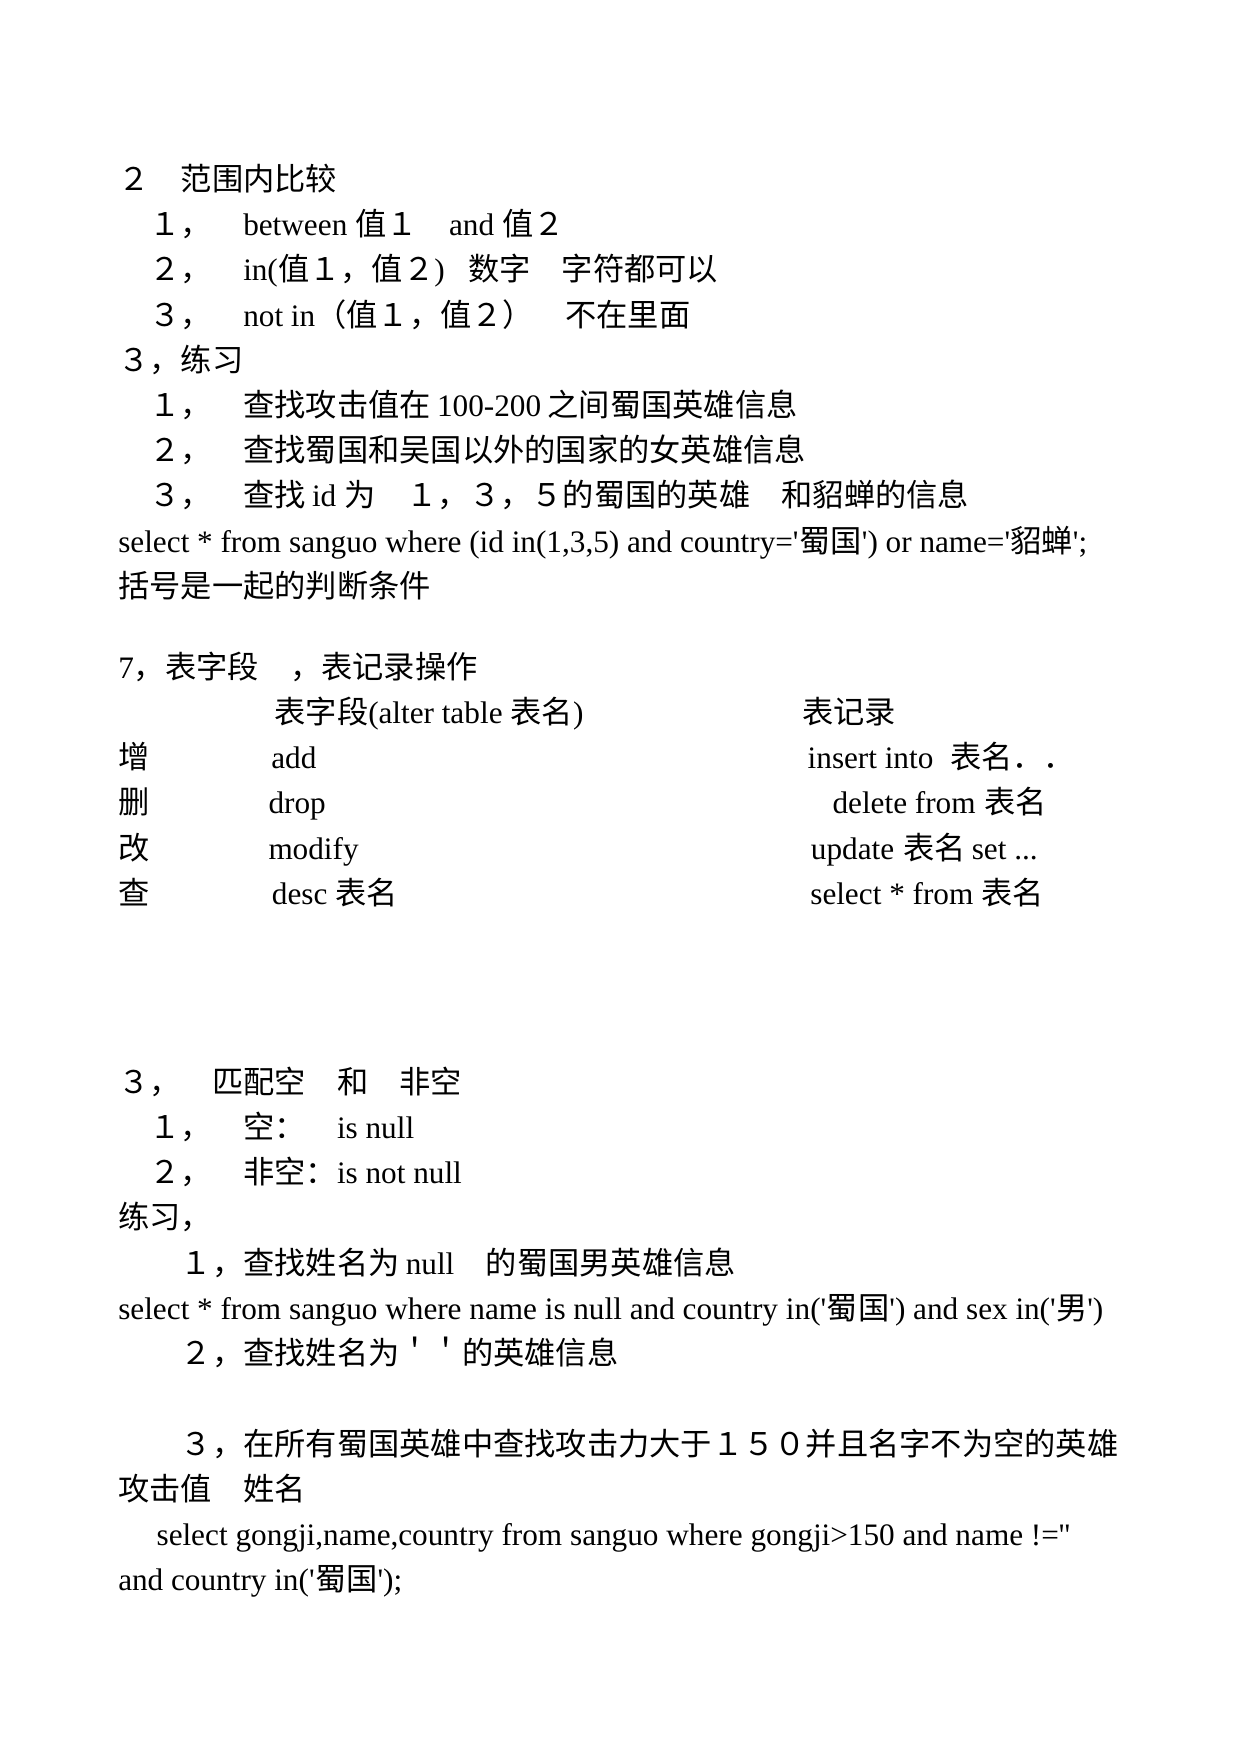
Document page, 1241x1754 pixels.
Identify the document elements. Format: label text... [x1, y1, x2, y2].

text ２， in(值１，值２) 数字 字符都可以 [118, 244, 1122, 290]
text ３， 查找id 为 １，３，５的蜀国的英雄 和貂蝉的信息 [118, 471, 1122, 516]
text １，查找姓名为null 的蜀国男英雄信息 [118, 1238, 1122, 1283]
text ３， 匹配空 和 非空 [118, 1057, 1122, 1102]
text 练习， [118, 1193, 1122, 1238]
text ２ 范围内比较 [118, 154, 1122, 199]
text １， 查找攻击值在100-200之间蜀国英雄信息 [118, 380, 1122, 425]
text ３，练习 [118, 335, 1122, 380]
text select * from sanguo where (id in(1,3,5) and country='蜀国') or name='貂蝉'; [118, 516, 1122, 561]
text 表字段(alter table 表名) 表记录 [118, 687, 1122, 732]
text 增 add insert into 表名．． [118, 732, 1122, 778]
text 查 desc 表名 select * from 表名 [118, 868, 1122, 913]
text １， 空： is null [118, 1102, 1122, 1147]
text select * from sanguo where name is null and country in('蜀国') and sex in('男') [118, 1283, 1122, 1328]
text ３，在所有蜀国英雄中查找攻击力大于１５０并且名字不为空的英雄攻击值 姓名 [118, 1419, 1122, 1509]
text ２， 非空：is not null [118, 1147, 1122, 1193]
text 括号是一起的判断条件 [118, 561, 1122, 606]
text 改 modify update 表名set ... [118, 823, 1122, 868]
text １， between 值１ and 值２ [118, 199, 1122, 244]
text select gongji,name,country from sanguo where gongji>150 and name !='' and country in('蜀国'); [118, 1509, 1122, 1599]
text 7，表字段 ，表记录操作 [118, 642, 1122, 687]
text 删 drop delete from 表名 [118, 778, 1122, 823]
text ２，查找姓名为＇＇的英雄信息 [118, 1328, 1122, 1373]
text ２， 查找蜀国和吴国以外的国家的女英雄信息 [118, 425, 1122, 471]
text ３， not in（值１，值２） 不在里面 [118, 290, 1122, 335]
